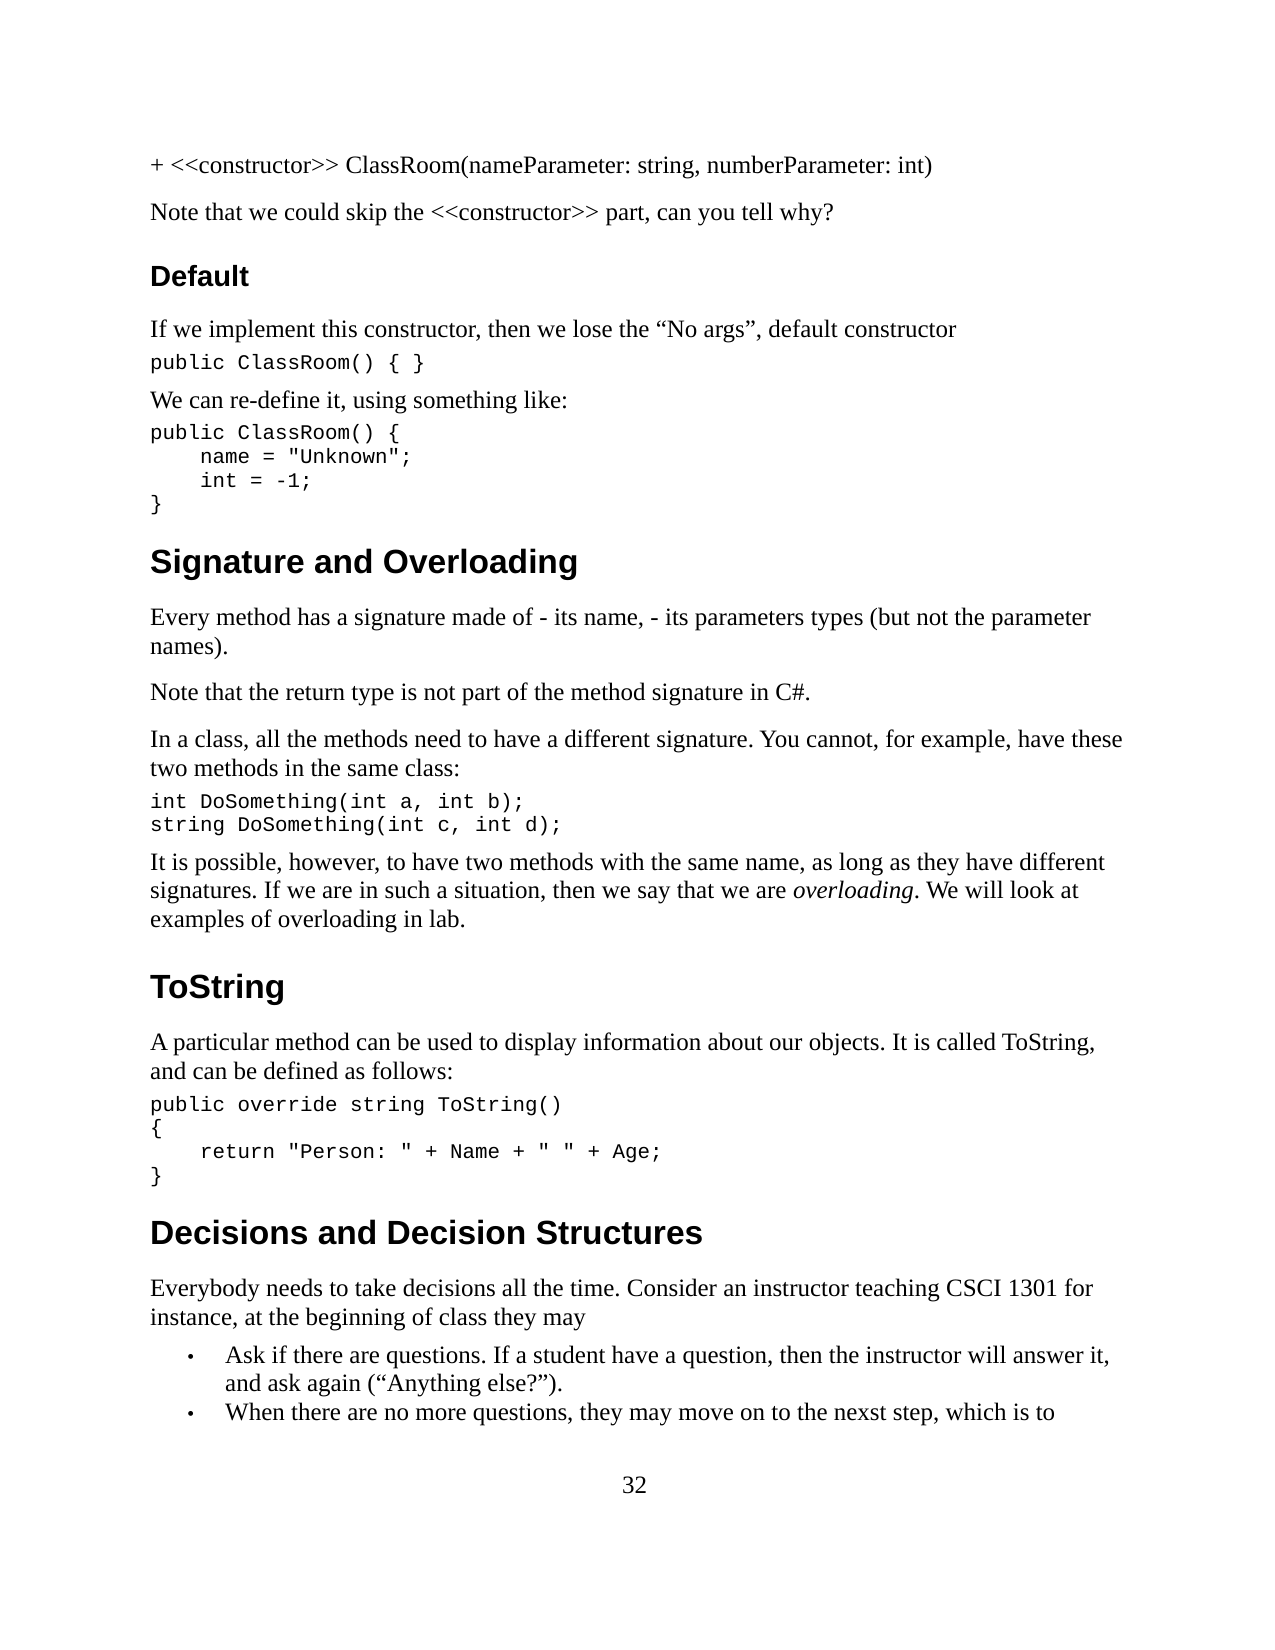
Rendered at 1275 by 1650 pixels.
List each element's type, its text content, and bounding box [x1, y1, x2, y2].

text Every method has a signature made of - its name, - its parameters types (but not the parameter names). [150, 602, 1125, 659]
text In a class, all the methods need to have a different signature. You cannot, for example, have these two methods in the same class: [150, 724, 1125, 782]
text If we implement this constructor, then we lose the “No args”, default constructor [150, 314, 1125, 343]
text return "Person: " + Name + " " + Age; [150, 1141, 1125, 1164]
text It is possible, however, to have two methods with the same name, as long as they have different signatures. If we are in such a situation, then we say that we are overloading. We will look at examples of overloading in lab. [150, 847, 1125, 933]
text { [150, 1117, 1125, 1141]
subtitle Default [150, 259, 1125, 293]
text } [150, 1164, 1125, 1188]
list Ask if there are questions. If a student have a question, then the instructor will answer it, and ask again (“Anything else?”). [187, 1340, 1125, 1397]
text public override string ToString() [150, 1094, 1125, 1117]
text } [150, 493, 1125, 517]
subtitle Signature and Overloading [150, 542, 1125, 581]
subtitle Decisions and Decision Structures [150, 1213, 1125, 1252]
text We can re-define it, using something like: [150, 385, 1125, 413]
text public ClassRoom() { [150, 422, 1125, 446]
text name = "Unknown"; [150, 446, 1125, 470]
text Everybody needs to take decisions all the time. Consider an instructor teaching CSCI 1301 for instance, at the beginning of class they may [150, 1273, 1125, 1331]
text string DoSomething(int c, int d); [150, 814, 1125, 838]
subtitle ToString [150, 967, 1125, 1006]
text + <<constructor>> ClassRoom(nameParameter: string, numberParameter: int) [150, 150, 1125, 179]
text A particular method can be used to display information about our objects. It is called ToString, and can be defined as follows: [150, 1027, 1125, 1085]
text int = -1; [150, 470, 1125, 493]
text Note that the return type is not part of the method signature in C#. [150, 677, 1125, 706]
text Note that we could skip the <<constructor>> part, can you tell why? [150, 197, 1125, 225]
text public ClassRoom() { } [150, 352, 1125, 376]
list When there are no more questions, they may move on to the nexst step, which is to [187, 1397, 1125, 1426]
text int DoSomething(int a, int b); [150, 791, 1125, 814]
